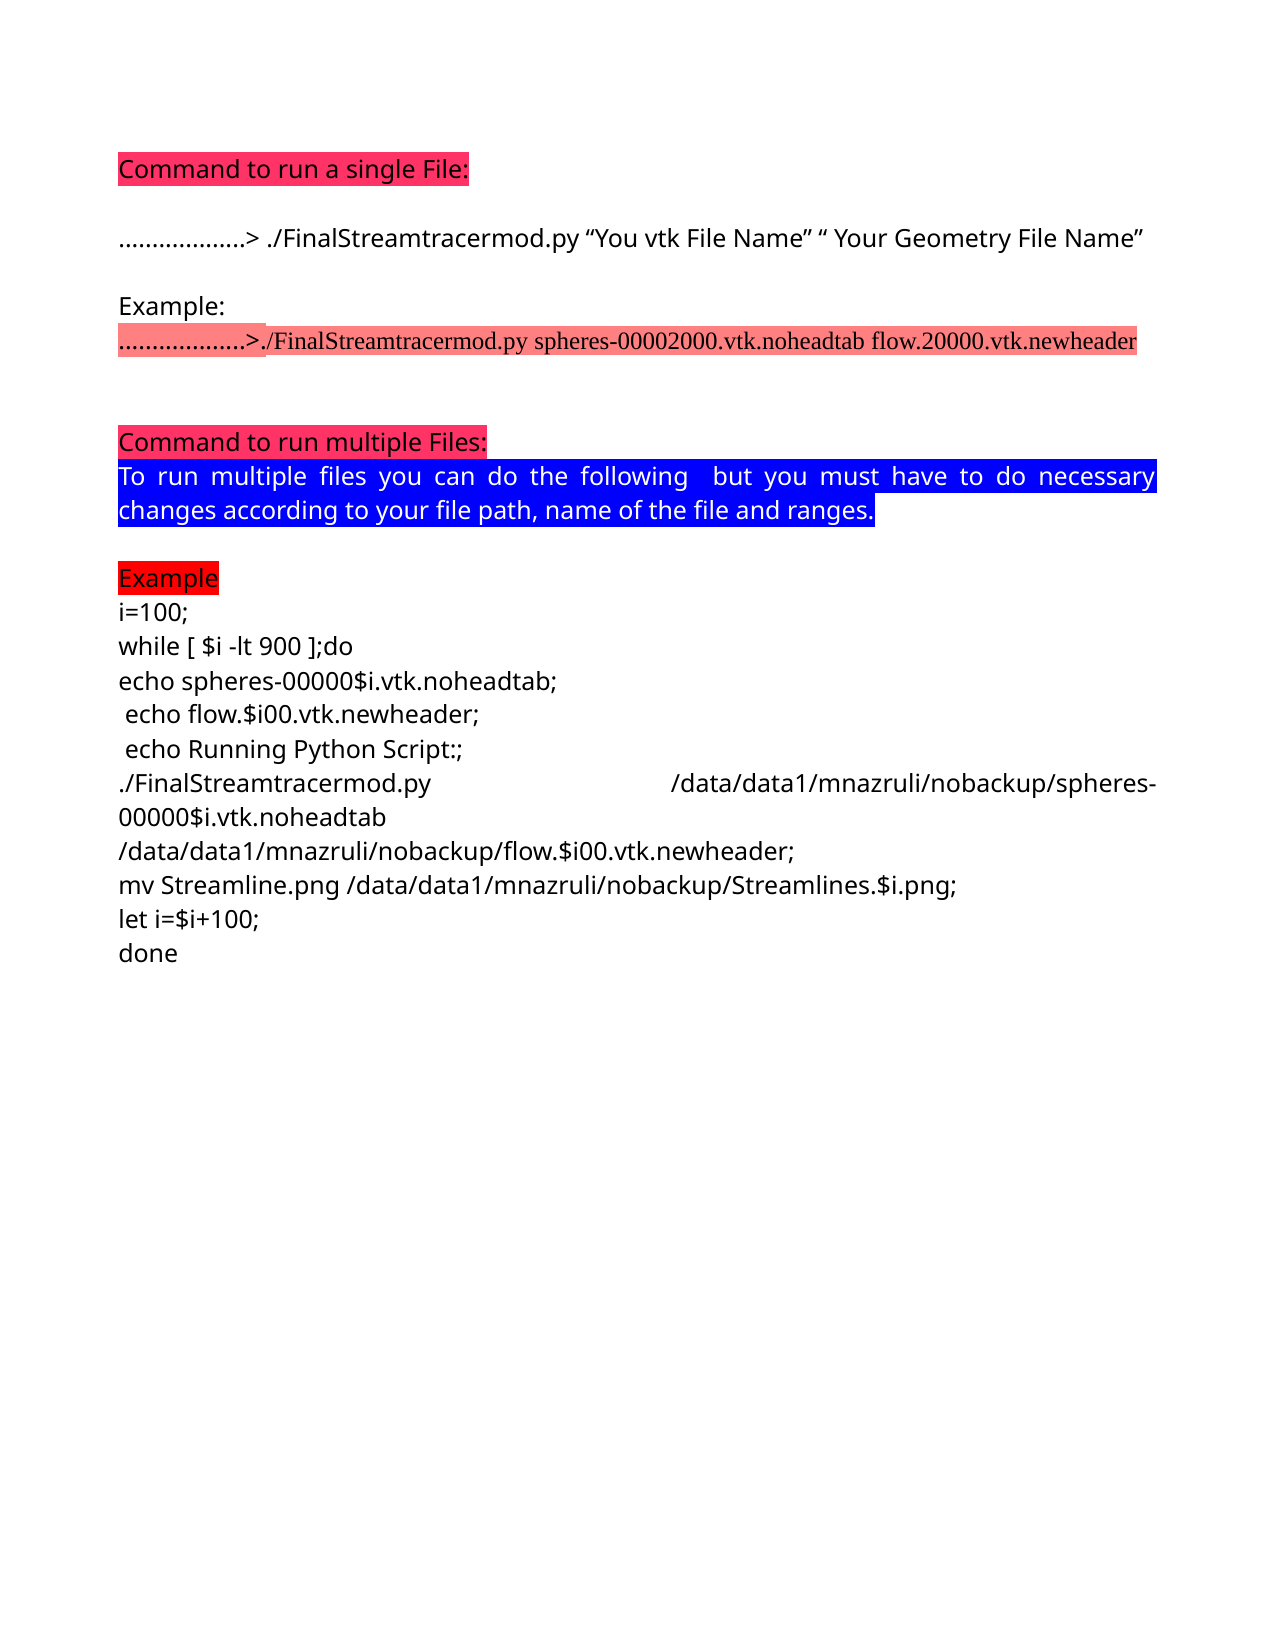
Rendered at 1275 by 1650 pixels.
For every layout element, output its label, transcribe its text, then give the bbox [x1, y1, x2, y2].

text ...................> ./FinalStreamtracermod.py “You vtk File Name” “ Your Geometry File Name” [118, 220, 1157, 254]
text ...................>./FinalStreamtracermod.py spheres-00002000.vtk.noheadtab flow.20000.vtk.newheader [118, 322, 1157, 357]
text mv Streamline.png /data/data1/mnazruli/nobackup/Streamlines.$i.png; [118, 867, 1157, 902]
text i=100; [118, 595, 1157, 629]
text /data/data1/mnazruli/nobackup/flow.$i00.vtk.newheader; [118, 833, 1157, 867]
text while [ $i -lt 900 ];do [118, 629, 1157, 663]
text Command to run a single File: [118, 152, 1157, 186]
text done [118, 936, 1157, 970]
text Example: [118, 288, 1157, 322]
text echo spheres-00000$i.vtk.noheadtab; [118, 663, 1157, 697]
text echo Running Python Script:; [118, 731, 1157, 765]
text echo flow.$i00.vtk.newheader; [118, 697, 1157, 731]
text Example [118, 561, 1157, 595]
text To run multiple files you can do the following but you must have to do necessary changes according to your file path, name of the file and ranges. [118, 459, 1157, 527]
text Command to run multiple Files: [118, 425, 1157, 459]
text let i=$i+100; [118, 902, 1157, 936]
text ./FinalStreamtracermod.py /data/data1/mnazruli/nobackup/spheres-00000$i.vtk.noheadtab [118, 765, 1157, 833]
